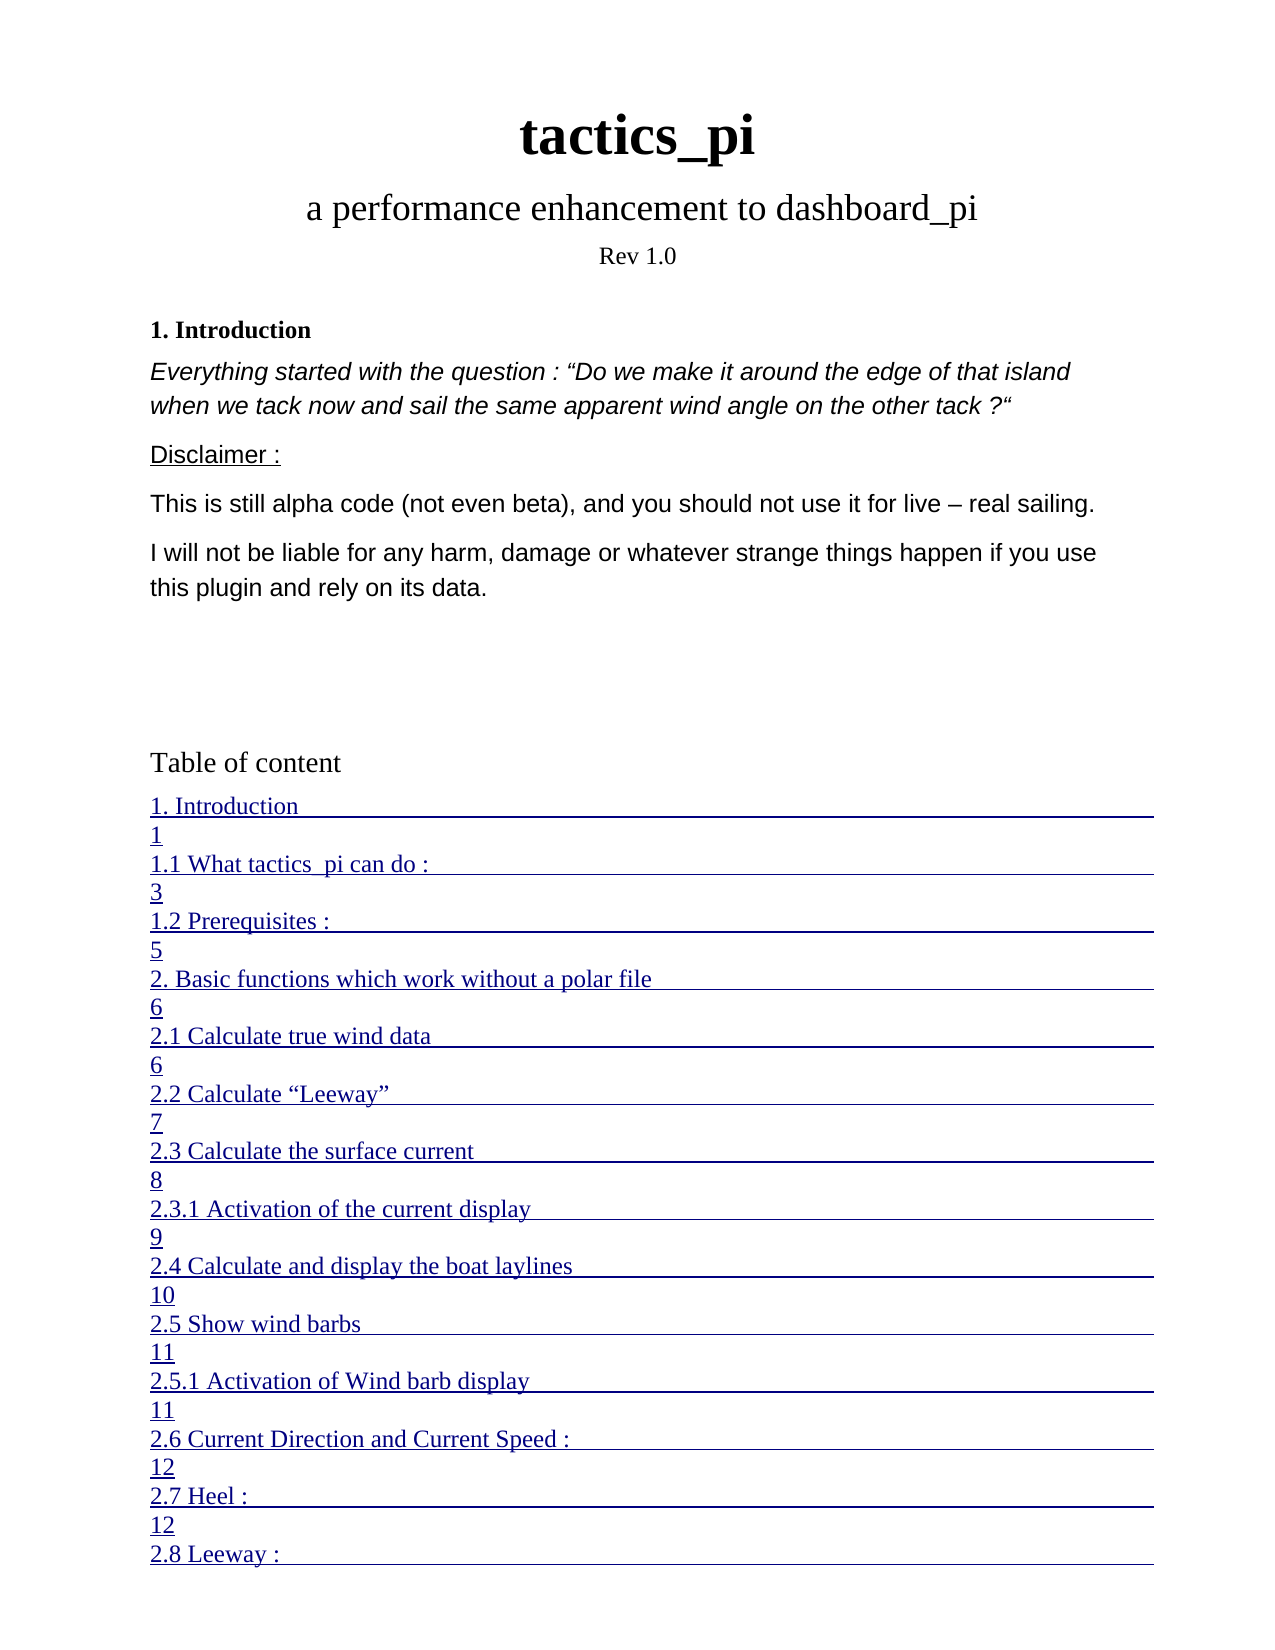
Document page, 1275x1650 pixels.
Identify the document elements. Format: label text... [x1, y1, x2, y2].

text 6 [150, 990, 1125, 1021]
text 1. Introduction [150, 316, 1125, 344]
text 2.5 Show wind barbs [150, 1309, 1125, 1334]
text a performance enhancement to dashboard_pi [150, 186, 1125, 229]
text 2.1 Calculate true wind data [150, 1021, 1125, 1046]
text 2.3 Calculate the surface current [150, 1136, 1125, 1161]
text 2.6 Current Direction and Current Speed : [150, 1424, 1125, 1449]
text 2.3.1 Activation of the current display [150, 1194, 1125, 1219]
text Rev 1.0 [150, 241, 1125, 270]
text Disclaimer : [150, 440, 1125, 469]
text 1. Introduction [150, 791, 1125, 816]
text 12 [150, 1508, 1125, 1539]
text 12 [150, 1450, 1125, 1481]
text 2.4 Calculate and display the boat laylines [150, 1251, 1125, 1276]
text 6 [150, 1048, 1125, 1079]
text I will not be liable for any harm, damage or whatever strange things happen if you use this plugin and rely on its data. [150, 538, 1125, 602]
text Table of content [150, 745, 1125, 779]
text 11 [150, 1335, 1125, 1366]
text 1 [150, 818, 1125, 849]
text Everything started with the question : “Do we make it around the edge of that island when we tack now and sail the same apparent wind angle on the other tack ?“ [150, 357, 1125, 420]
text 2.5.1 Activation of Wind barb display [150, 1366, 1125, 1391]
text 7 [150, 1105, 1125, 1136]
text tactics_pi [150, 100, 1125, 167]
text 3 [150, 875, 1125, 906]
text 9 [150, 1220, 1125, 1251]
text 2.7 Heel : [150, 1481, 1125, 1506]
text 5 [150, 933, 1125, 964]
text 10 [150, 1278, 1125, 1309]
text 1.2 Prerequisites : [150, 906, 1125, 931]
text 2.8 Leeway : [150, 1539, 1125, 1564]
text 2.2 Calculate “Leeway” [150, 1079, 1125, 1104]
text This is still alpha code (not even beta), and you should not use it for live – real sailing. [150, 489, 1125, 518]
text 1.1 What tactics_pi can do : [150, 849, 1125, 874]
text 2. Basic functions which work without a polar file [150, 964, 1125, 989]
text 8 [150, 1163, 1125, 1194]
text 11 [150, 1393, 1125, 1424]
